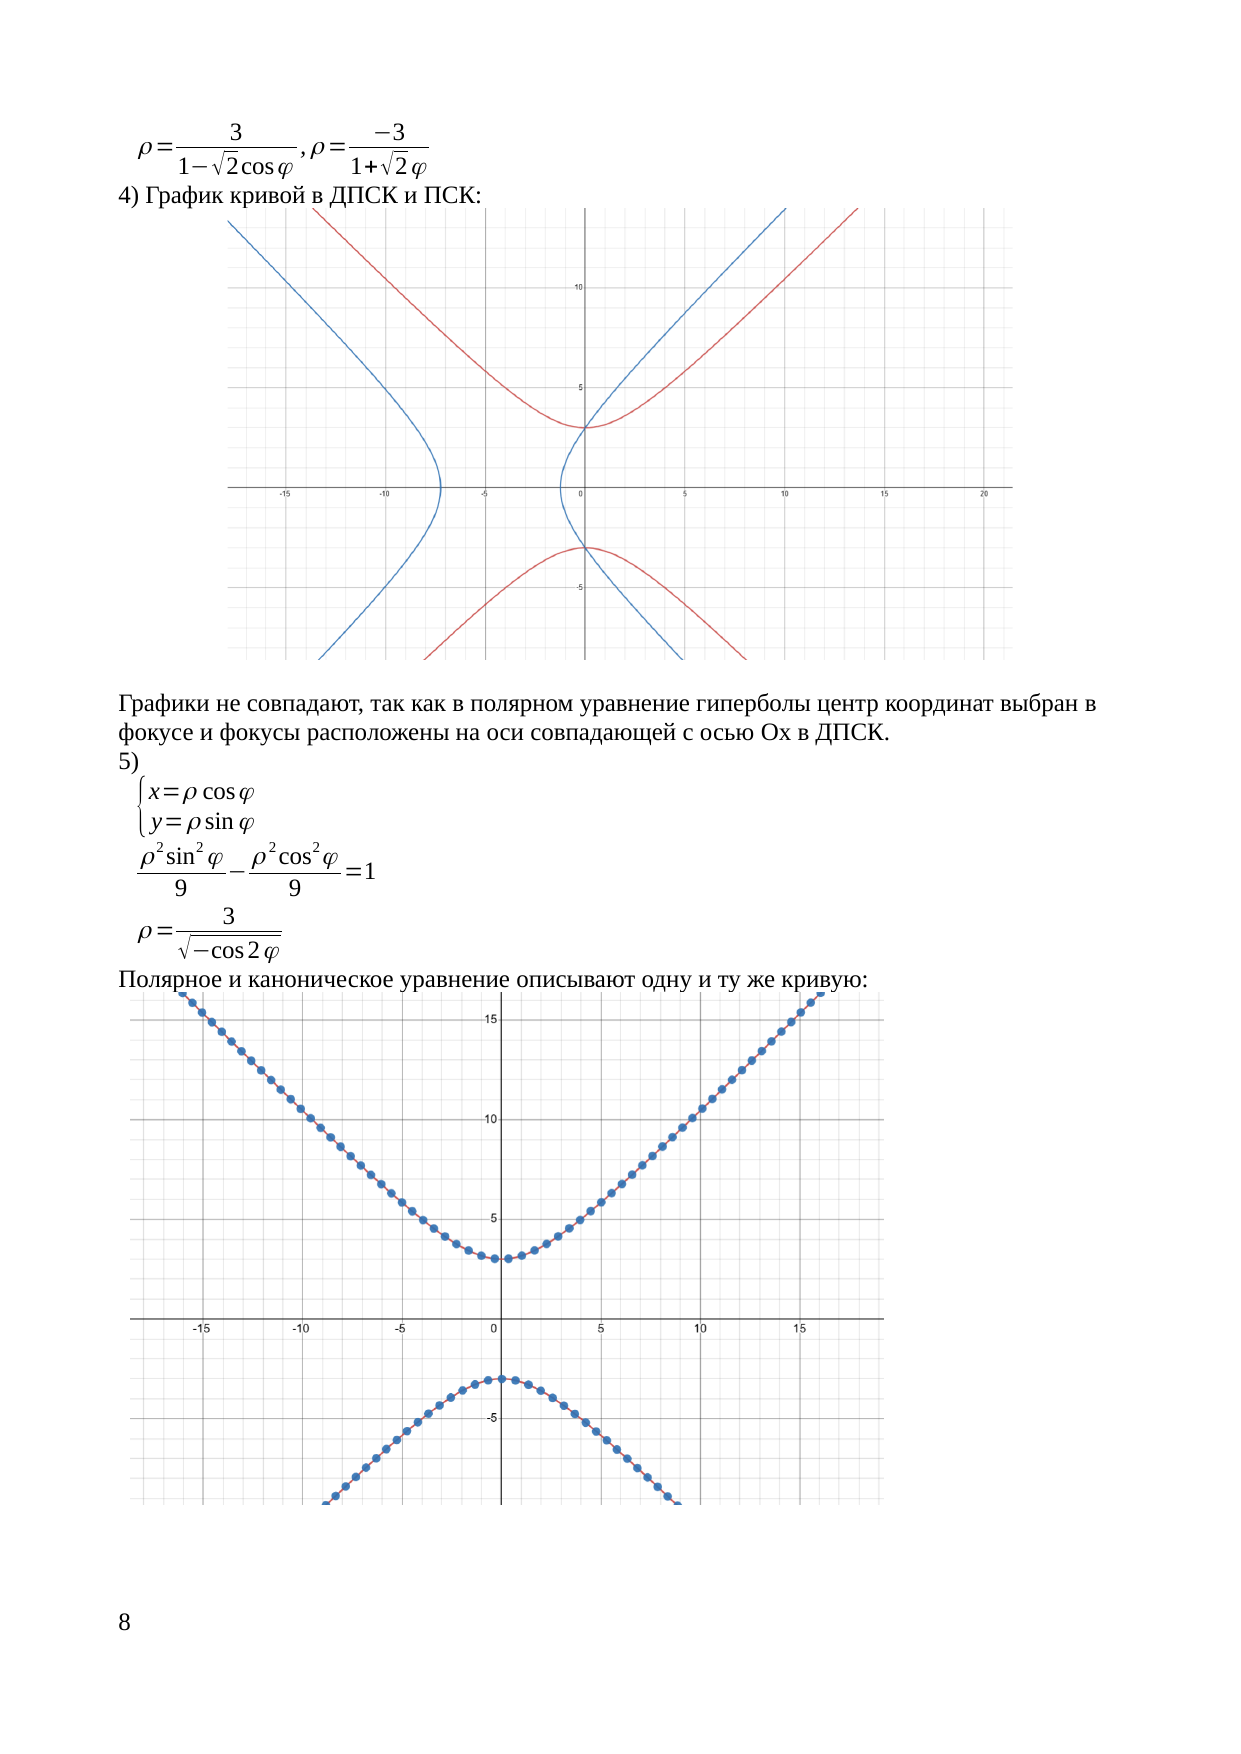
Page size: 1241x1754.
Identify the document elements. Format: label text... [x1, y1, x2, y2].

text Полярное и каноническое уравнение описывают одну и ту же кривую: [118, 964, 1122, 993]
picture [227, 208, 1013, 660]
text 4) График кривой в ДПСК и ПСК: [118, 180, 1122, 209]
text Графики не совпадают, так как в полярном уравнение гиперболы центр координат выбран в фокусе и фокусы расположены на оси совпадающей с осью Ox в ДПСК. [118, 688, 1122, 746]
text 5) [118, 746, 1122, 774]
picture [130, 992, 884, 1505]
